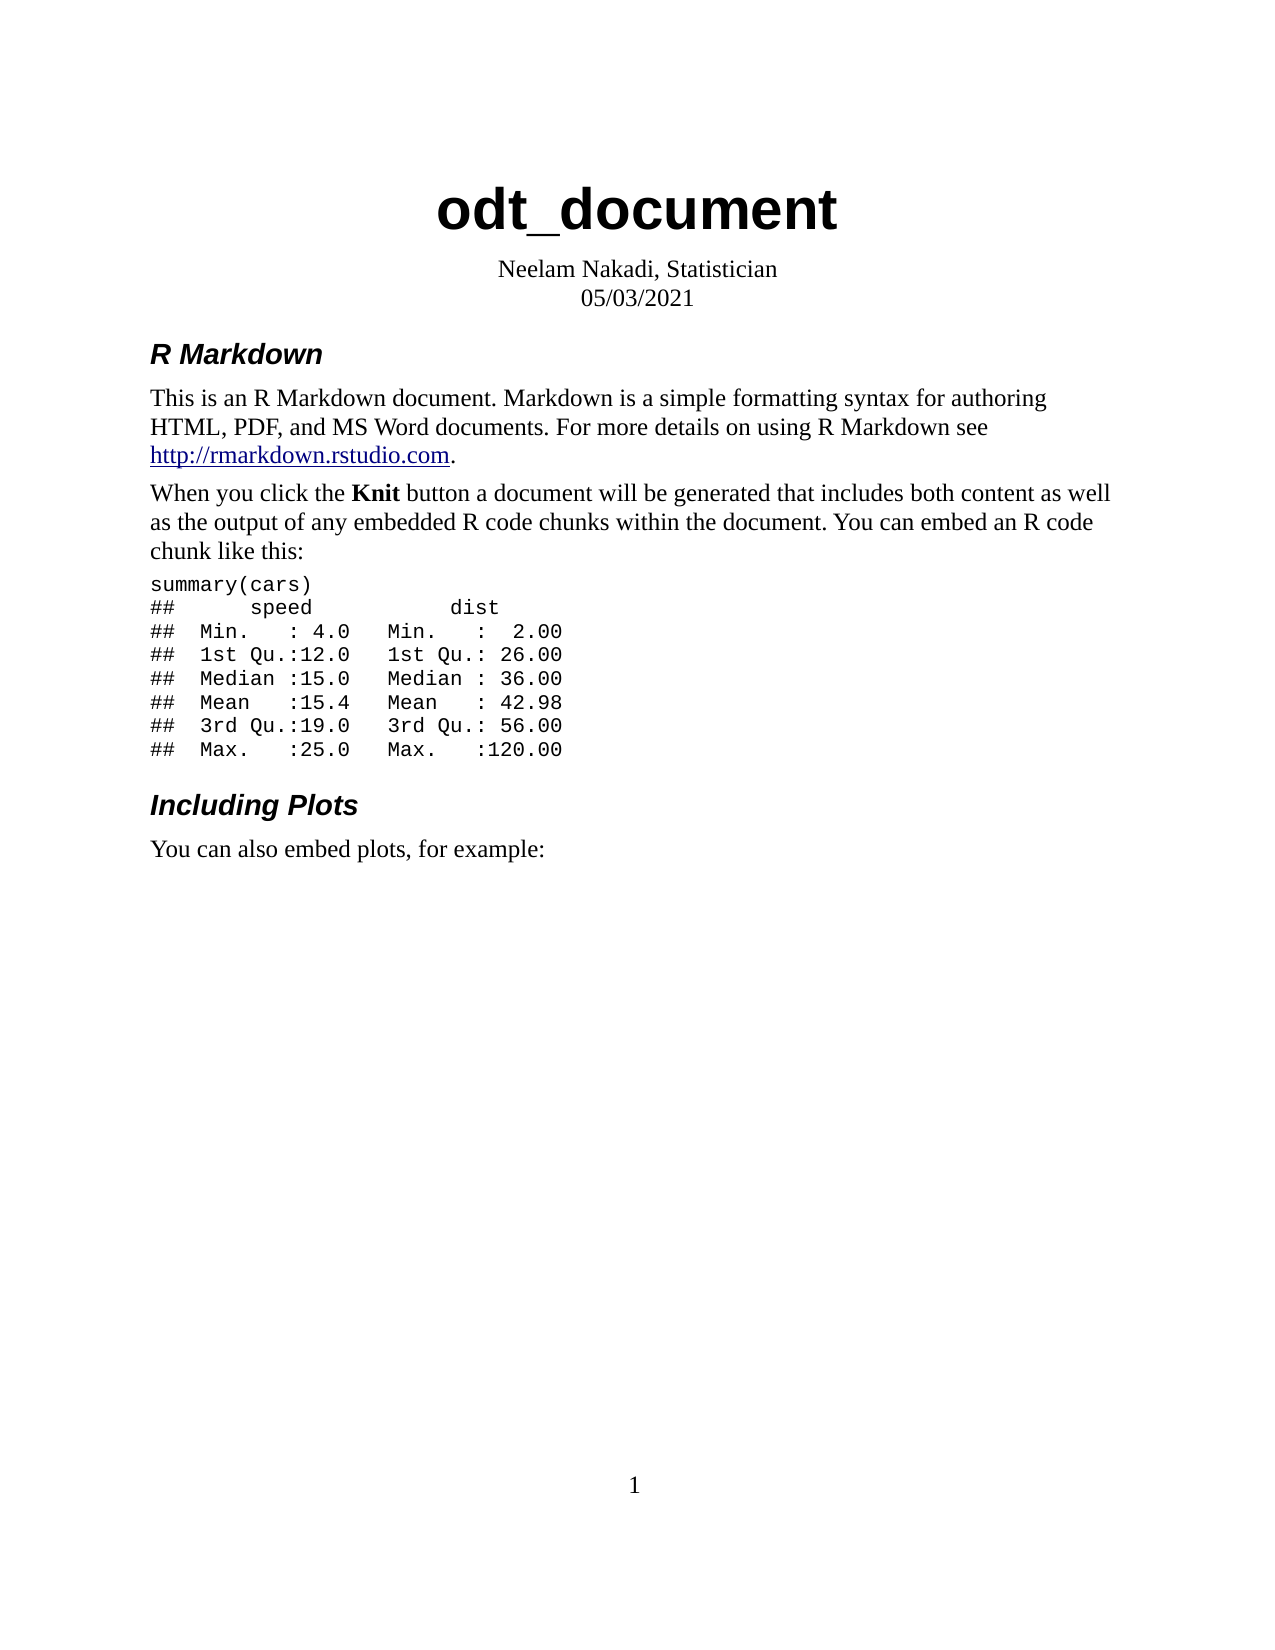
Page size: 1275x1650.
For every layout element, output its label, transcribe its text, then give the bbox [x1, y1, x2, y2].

text This is an R Markdown document. Markdown is a simple formatting syntax for authoring HTML, PDF, and MS Word documents. For more details on using R Markdown see http://rmarkdown.rstudio.com. [150, 383, 1125, 469]
text When you click the Knit button a document will be generated that includes both content as well as the output of any embedded R code chunks within the document. You can embed an R code chunk like this: [150, 478, 1125, 564]
text You can also embed plots, for example: [150, 834, 1125, 862]
text ## 3rd Qu.:19.0 3rd Qu.: 56.00 [150, 715, 1125, 739]
subtitle R Markdown [150, 337, 1125, 371]
title odt_document [150, 175, 1125, 242]
subtitle Including Plots [150, 788, 1125, 821]
text summary(cars) [150, 573, 1125, 597]
text 05/03/2021 [150, 283, 1125, 312]
text ## 1st Qu.:12.0 1st Qu.: 26.00 [150, 644, 1125, 668]
text ## Max. :25.0 Max. :120.00 [150, 739, 1125, 763]
text ## Mean :15.4 Mean : 42.98 [150, 692, 1125, 715]
text ## Min. : 4.0 Min. : 2.00 [150, 621, 1125, 644]
text Neelam Nakadi, Statistician [150, 254, 1125, 283]
text ## Median :15.0 Median : 36.00 [150, 668, 1125, 692]
text ## speed dist [150, 597, 1125, 621]
